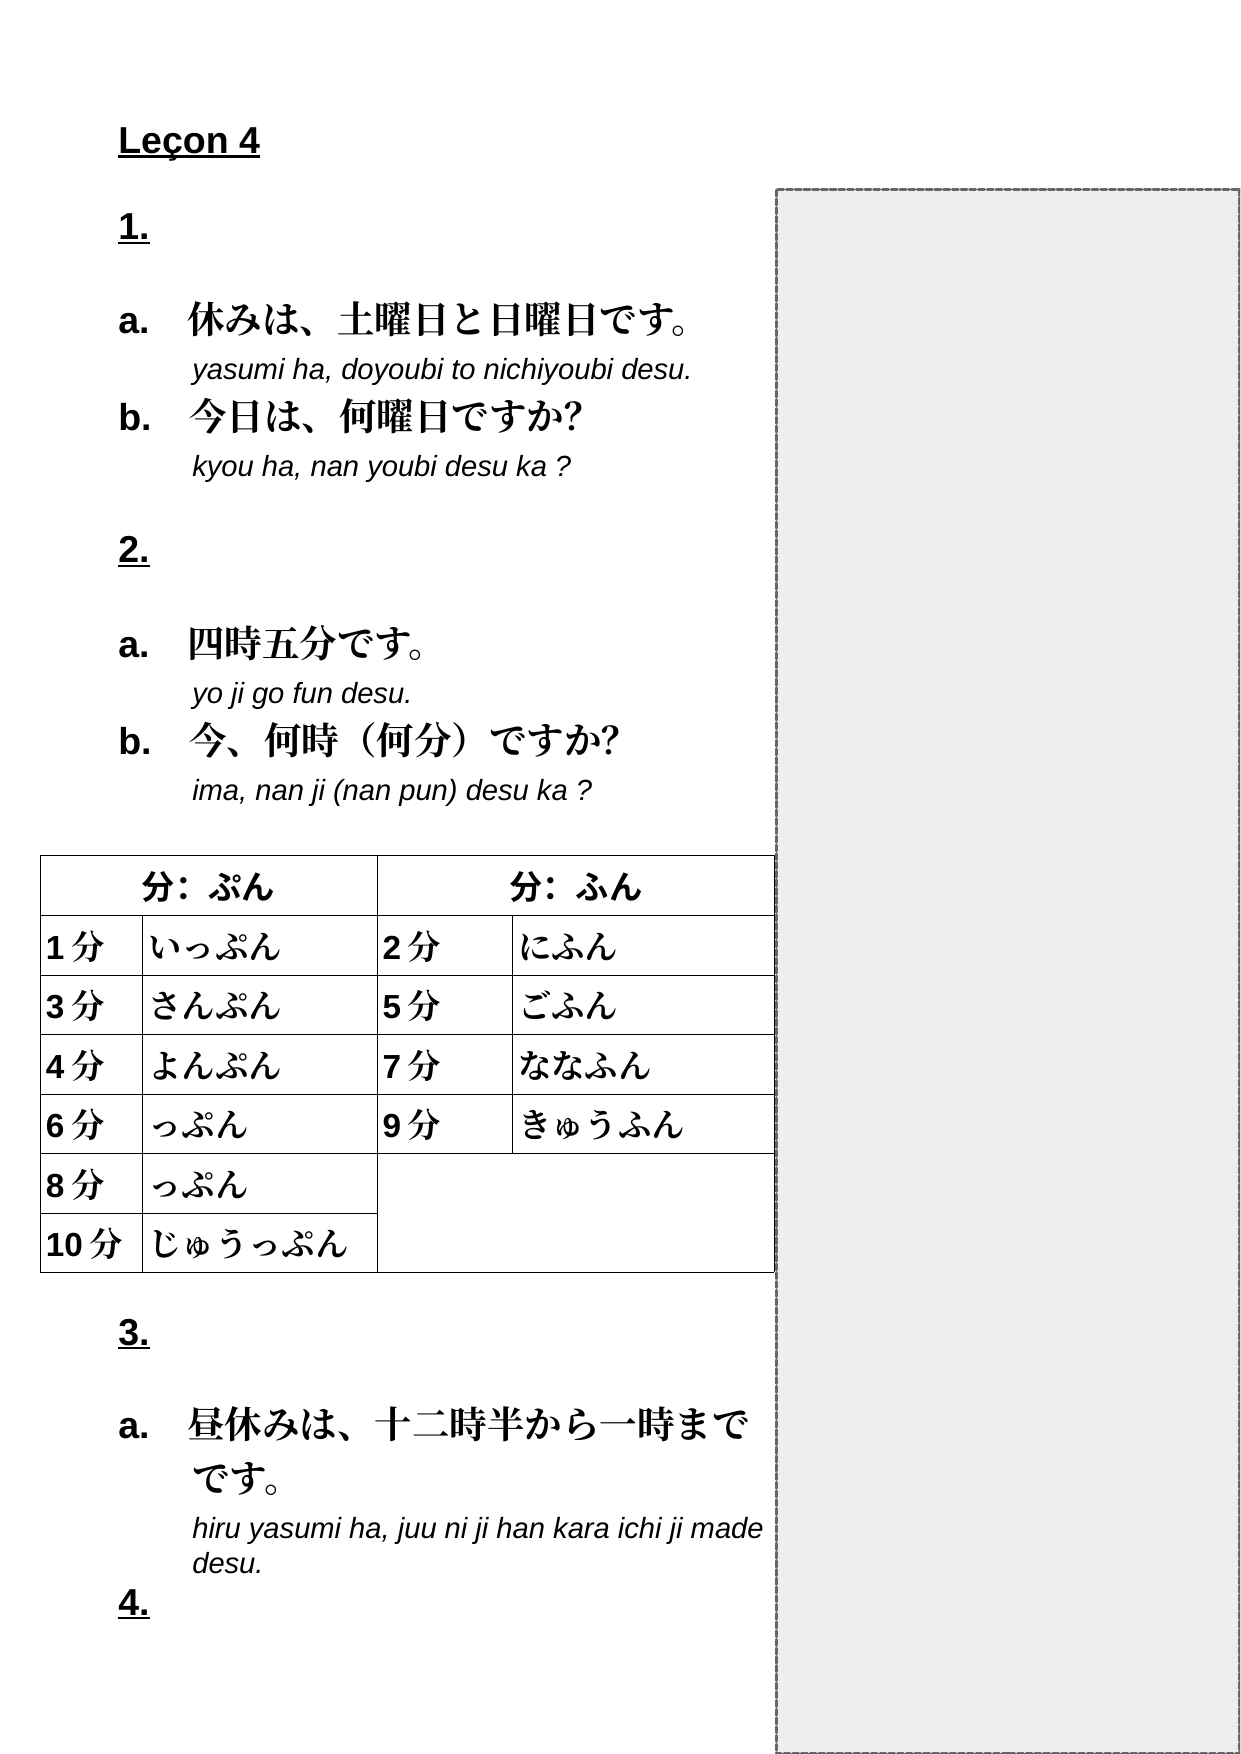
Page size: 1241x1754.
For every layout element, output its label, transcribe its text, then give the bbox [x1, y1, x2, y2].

table_cell 8分 [41, 1154, 142, 1212]
table_cell [378, 1154, 774, 1272]
text a. 休みは、土曜日と日曜日です。 [118, 291, 775, 344]
table_cell 7分 [378, 1035, 512, 1093]
text yo ji go fun desu. [118, 668, 775, 711]
table_cell ななふん [513, 1035, 774, 1093]
table_cell 3分 [41, 976, 142, 1034]
text a. 昼休みは、十二時半から一時まで [118, 1395, 775, 1449]
table_cell さんぷん [143, 976, 377, 1034]
table_cell 10分 [41, 1214, 142, 1272]
text hiru yasumi ha, juu ni ji han kara ichi ji made [118, 1503, 775, 1546]
text 4. [118, 1580, 775, 1623]
table_cell 4分 [41, 1035, 142, 1093]
table_header 分：ぷん [41, 856, 377, 915]
table_cell ごふん [513, 976, 774, 1034]
table_cell っぷん [143, 1095, 377, 1153]
table_cell 5分 [378, 976, 512, 1034]
text a. 四時五分です。 [118, 614, 775, 668]
table_cell きゅうふん [513, 1095, 774, 1153]
text 3. [118, 1310, 775, 1353]
text desu. [118, 1546, 775, 1580]
text kyou ha, nan youbi desu ka ? [118, 441, 775, 484]
text yasumi ha, doyoubi to nichiyoubi desu. [118, 344, 775, 388]
table_cell 9分 [378, 1095, 512, 1153]
table_cell 6分 [41, 1095, 142, 1153]
table_cell 1分 [41, 916, 142, 974]
table_cell よんぷん [143, 1035, 377, 1093]
text 1. [118, 204, 775, 247]
text ima, nan ji (nan pun) desu ka ? [118, 765, 775, 808]
text 2. [118, 528, 775, 571]
table_header 分：ふん [378, 856, 774, 915]
text Leçon 4 [118, 118, 1122, 161]
table_cell いっぷん [143, 916, 377, 974]
text です。 [118, 1449, 775, 1503]
table_cell っぷん [143, 1154, 377, 1212]
text b. 今日は、何曜日ですか？ [118, 388, 775, 441]
table_cell じゅうっぷん [143, 1214, 377, 1272]
text b. 今、何時（何分）ですか？ [118, 711, 775, 765]
table_cell 2分 [378, 916, 512, 974]
table_cell にふん [513, 916, 774, 974]
